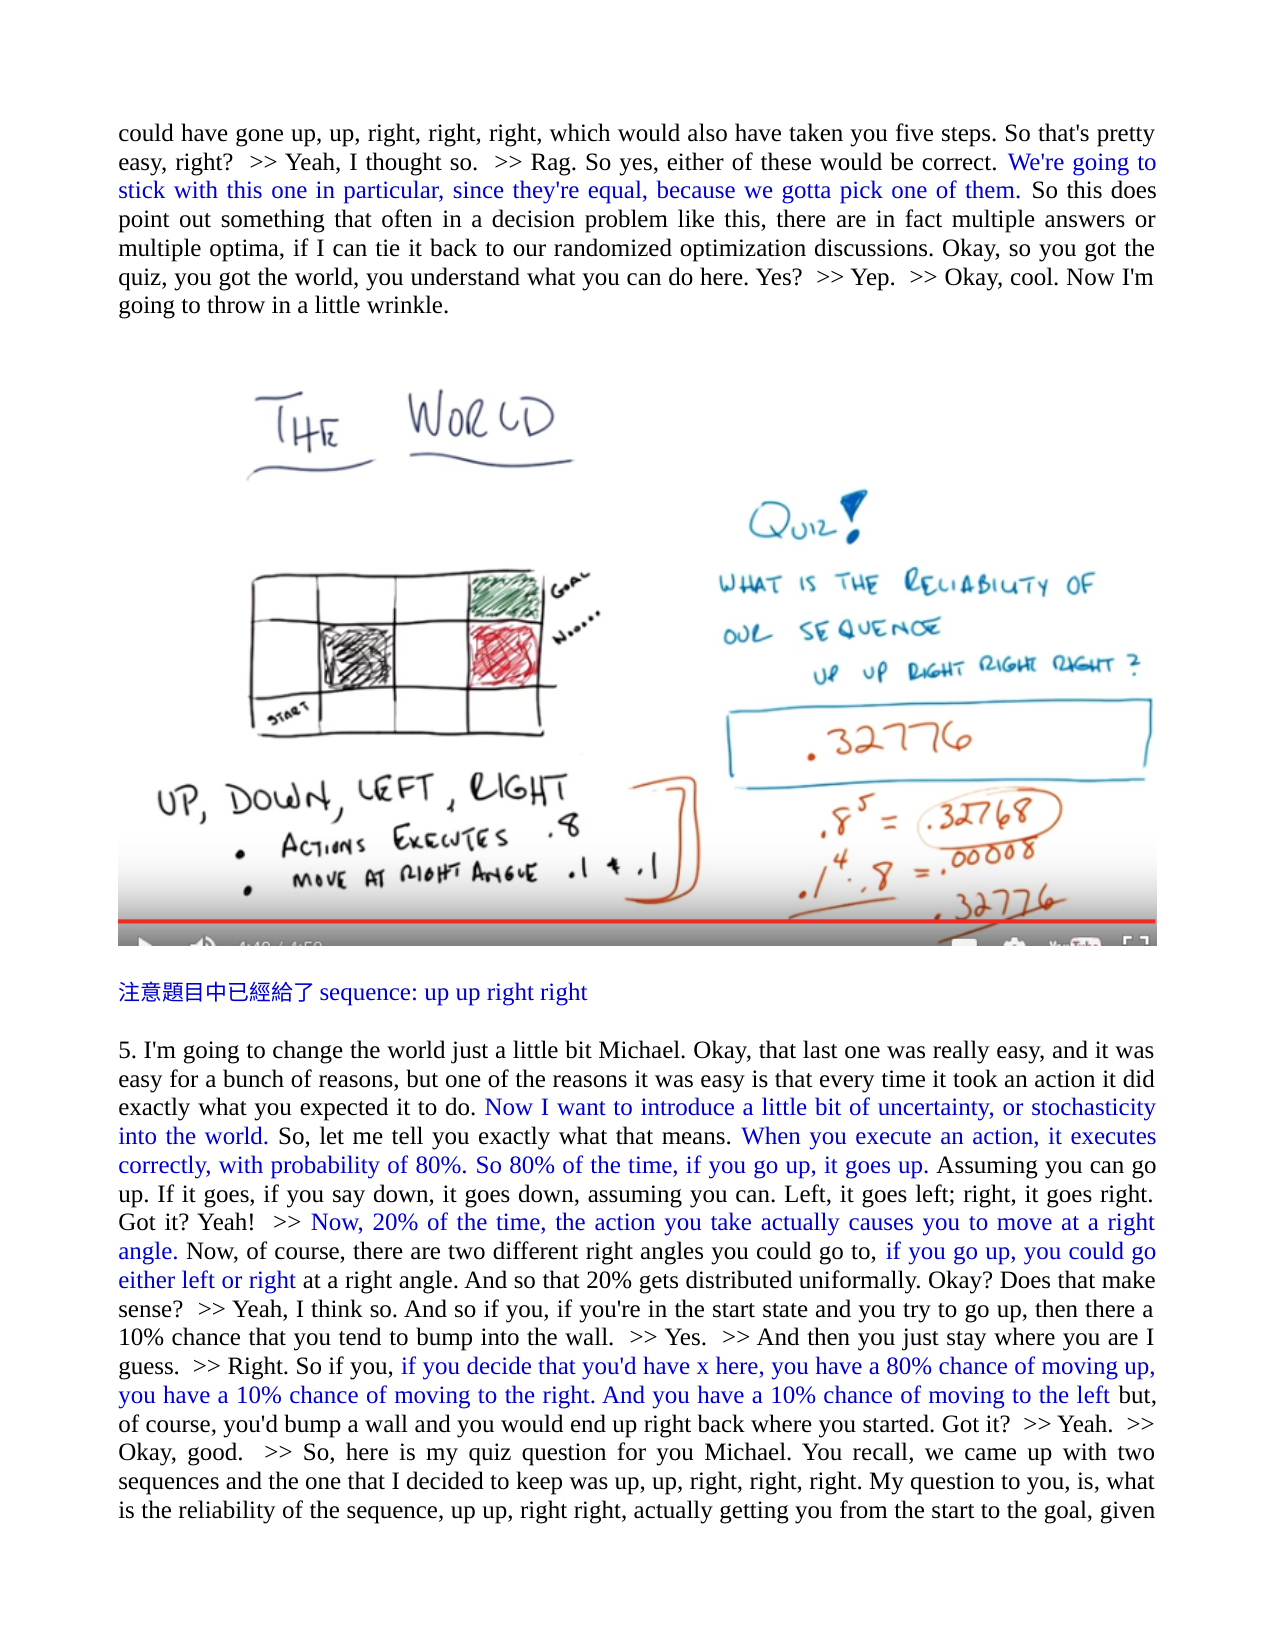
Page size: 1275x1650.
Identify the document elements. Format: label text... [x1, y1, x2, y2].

text 注意題目中已經給了sequence: up up right right [118, 974, 1157, 1006]
text could have gone up, up, right, right, right, which would also have taken you five steps. So that's pretty easy, right? >> Yeah, I thought so. >> Rag. So yes, either of these would be correct. We're going to stick with this one in particular, since they're equal, because we gotta pick one of them. So this does point out something that often in a decision problem like this, there are in fact multiple answers or multiple optima, if I can tie it back to our randomized optimization discussions. Okay, so you got the quiz, you got the world, you understand what you can do here. Yes? >> Yep. >> Okay, cool. Now I'm going to throw in a little wrinkle. [118, 118, 1157, 319]
picture [118, 376, 1157, 946]
text 5. I'm going to change the world just a little bit Michael. Okay, that last one was really easy, and it was easy for a bunch of reasons, but one of the reasons it was easy is that every time it took an action it did exactly what you expected it to do. Now I want to introduce a little bit of uncertainty, or stochasticity into the world. So, let me tell you exactly what that means. When you execute an action, it executes correctly, with probability of 80%. So 80% of the time, if you go up, it goes up. Assuming you can go up. If it goes, if you say down, it goes down, assuming you can. Left, it goes left; right, it goes right. Got it? Yeah! >> Now, 20% of the time, the action you take actually causes you to move at a right angle. Now, of course, there are two different right angles you could go to, if you go up, you could go either left or right at a right angle. And so that 20% gets distributed uniformally. Okay? Does that make sense? >> Yeah, I think so. And so if you, if you're in the start state and you try to go up, then there a 10% chance that you tend to bump into the wall. >> Yes. >> And then you just stay where you are I guess. >> Right. So if you, if you decide that you'd have x here, you have a 80% chance of moving up, you have a 10% chance of moving to the right. And you have a 10% chance of moving to the left but, of course, you'd bump a wall and you would end up right back where you started. Got it? >> Yeah. >> Okay, good. >> So, here is my quiz question for you Michael. You recall, we came up with two sequences and the one that I decided to keep was up, up, right, right, right. My question to you, is, what is the reliability of the sequence, up up, right right, actually getting you from the start to the goal, given [118, 1035, 1157, 1524]
